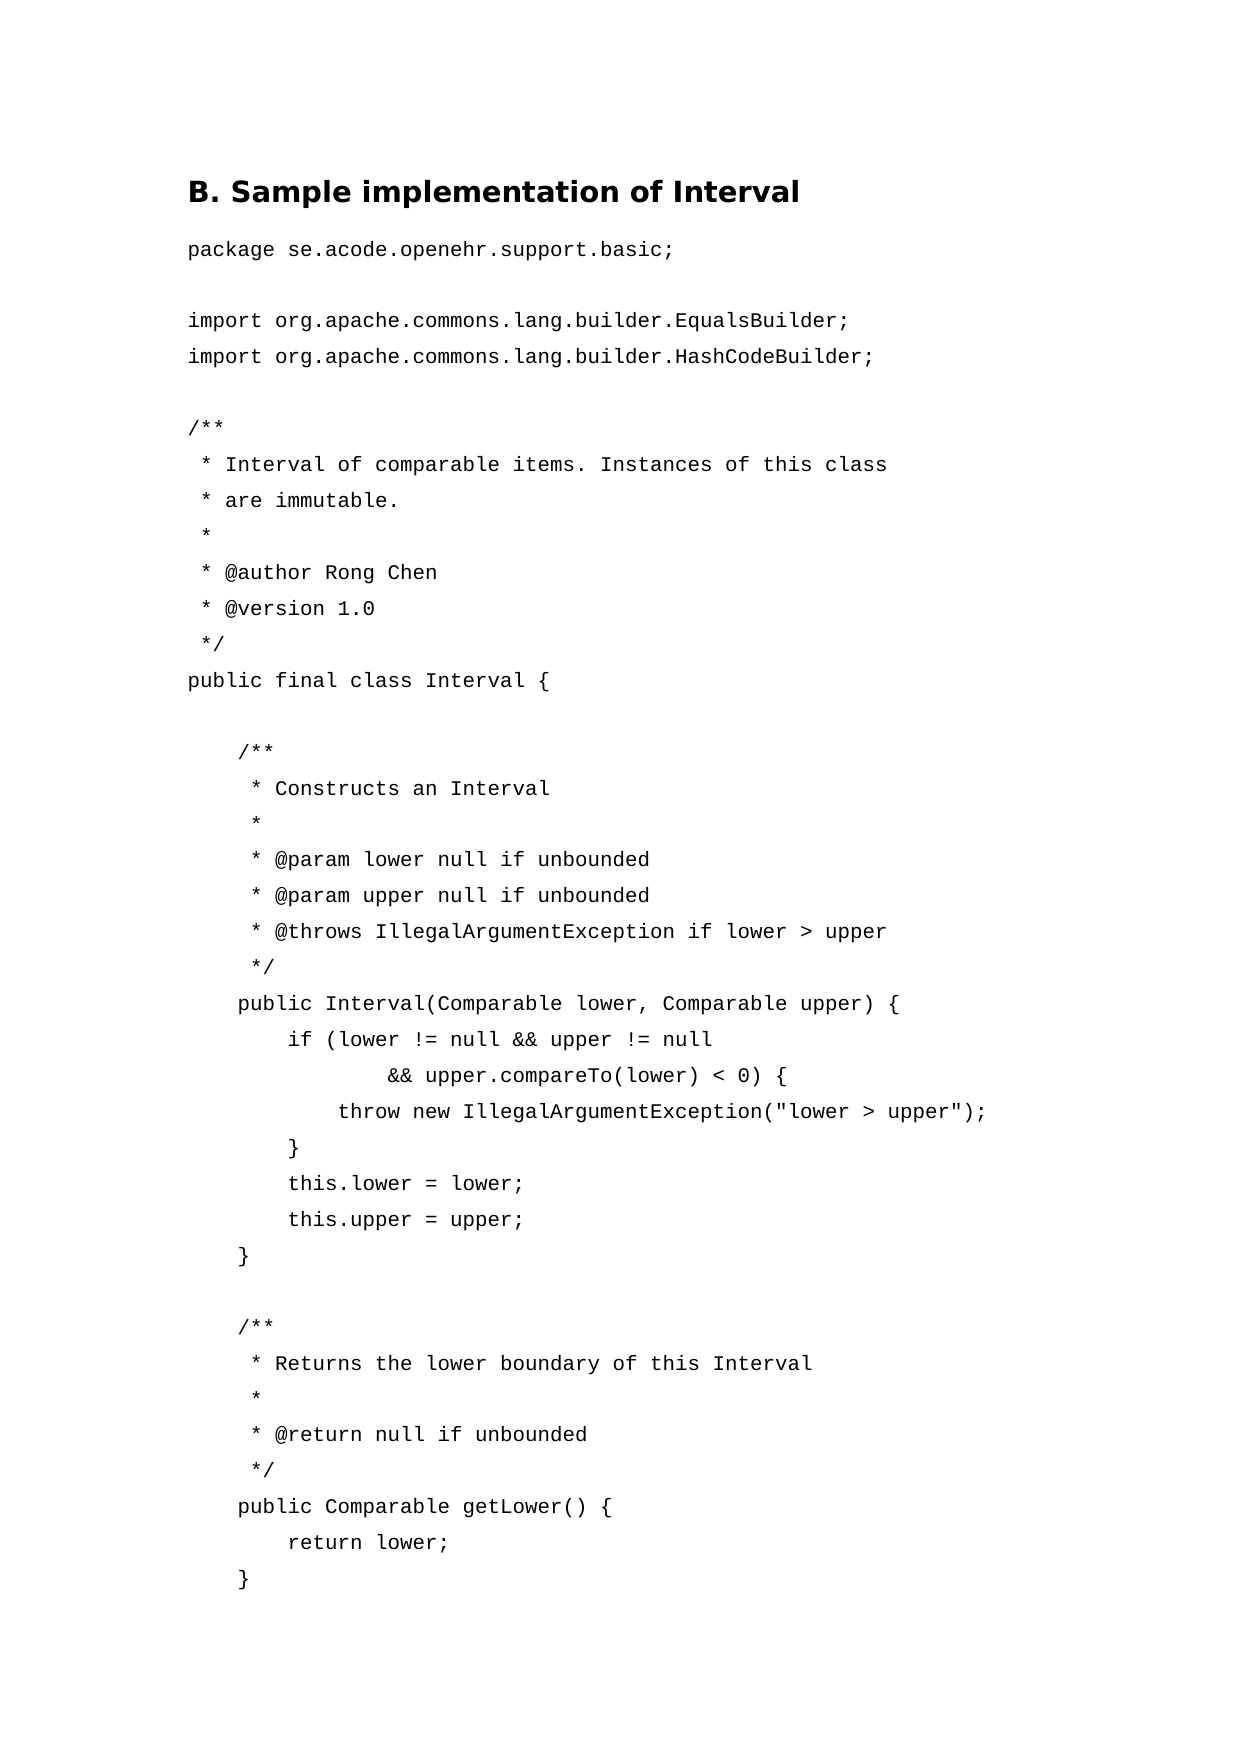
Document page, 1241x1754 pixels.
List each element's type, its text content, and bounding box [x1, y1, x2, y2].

text } [187, 1568, 1053, 1592]
text } [187, 1137, 1053, 1161]
text return lower; [187, 1532, 1053, 1556]
text this.upper = upper; [187, 1209, 1053, 1233]
text */ [187, 634, 1053, 658]
text * Interval of comparable items. Instances of this class [187, 454, 1053, 478]
text this.lower = lower; [187, 1173, 1053, 1197]
text throw new IllegalArgumentException("lower > upper"); [187, 1101, 1053, 1125]
text import org.apache.commons.lang.builder.EqualsBuilder; [187, 310, 1053, 334]
text */ [187, 1460, 1053, 1484]
text * @version 1.0 [187, 598, 1053, 622]
text package se.acode.openehr.support.basic; [187, 238, 1053, 262]
text public Interval(Comparable lower, Comparable upper) { [187, 993, 1053, 1017]
text * @param lower null if unbounded [187, 849, 1053, 873]
text * @author Rong Chen [187, 562, 1053, 586]
text import org.apache.commons.lang.builder.HashCodeBuilder; [187, 346, 1053, 370]
text public Comparable getLower() { [187, 1496, 1053, 1520]
text * Returns the lower boundary of this Interval [187, 1352, 1053, 1376]
text * @return null if unbounded [187, 1424, 1053, 1448]
text if (lower != null && upper != null [187, 1029, 1053, 1053]
text */ [187, 957, 1053, 981]
text /** [187, 1317, 1053, 1341]
text * [187, 813, 1053, 837]
text /** [187, 742, 1053, 766]
text public final class Interval { [187, 670, 1053, 694]
text } [187, 1245, 1053, 1269]
text * @throws IllegalArgumentException if lower > upper [187, 921, 1053, 945]
text /** [187, 418, 1053, 442]
text && upper.compareTo(lower) < 0) { [187, 1065, 1053, 1089]
text * are immutable. [187, 490, 1053, 514]
text * Constructs an Interval [187, 777, 1053, 801]
text * @param upper null if unbounded [187, 885, 1053, 909]
subtitle B. Sample implementation of Interval [187, 175, 1053, 209]
text * [187, 1388, 1053, 1412]
text * [187, 526, 1053, 550]
